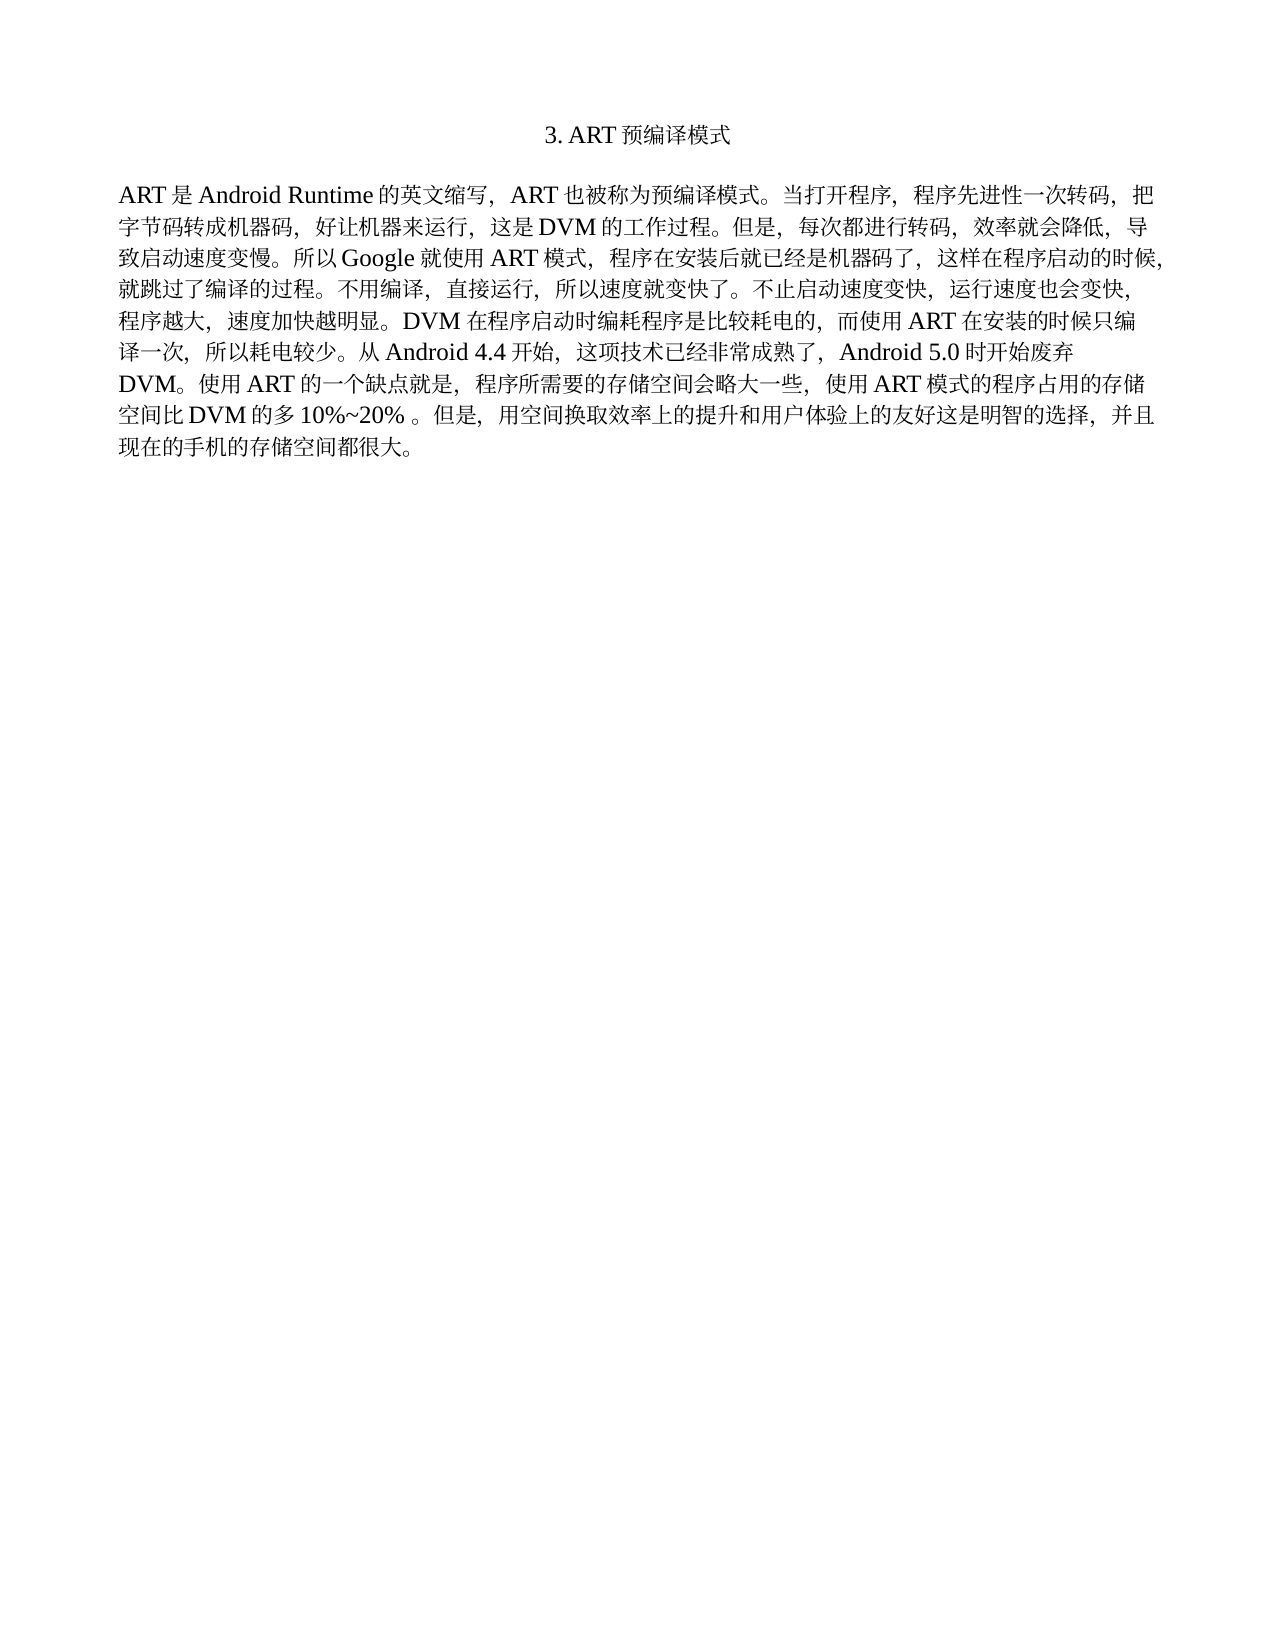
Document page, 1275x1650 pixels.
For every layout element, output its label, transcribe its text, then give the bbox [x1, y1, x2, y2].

text ART是Android Runtime的英文缩写，ART也被称为预编译模式。当打开程序，程序先进性一次转码，把字节码转成机器码，好让机器来运行，这是DVM的工作过程。但是，每次都进行转码，效率就会降低，导致启动速度变慢。所以Google就使用ART模式，程序在安装后就已经是机器码了，这样在程序启动的时候，就跳过了编译的过程。不用编译，直接运行，所以速度就变快了。不止启动速度变快，运行速度也会变快，程序越大，速度加快越明显。DVM在程序启动时编耗程序是比较耗电的，而使用ART在安装的时候只编译一次，所以耗电较少。从Android 4.4开始，这项技术已经非常成熟了，Android 5.0时开始废弃DVM。使用ART的一个缺点就是，程序所需要的存储空间会略大一些，使用ART模式的程序占用的存储空间比DVM的多10%~20% 。但是，用空间换取效率上的提升和用户体验上的友好这是明智的选择，并且现在的手机的存储空间都很大。 [118, 178, 1157, 461]
text 3. ART预编译模式 [118, 118, 1157, 149]
